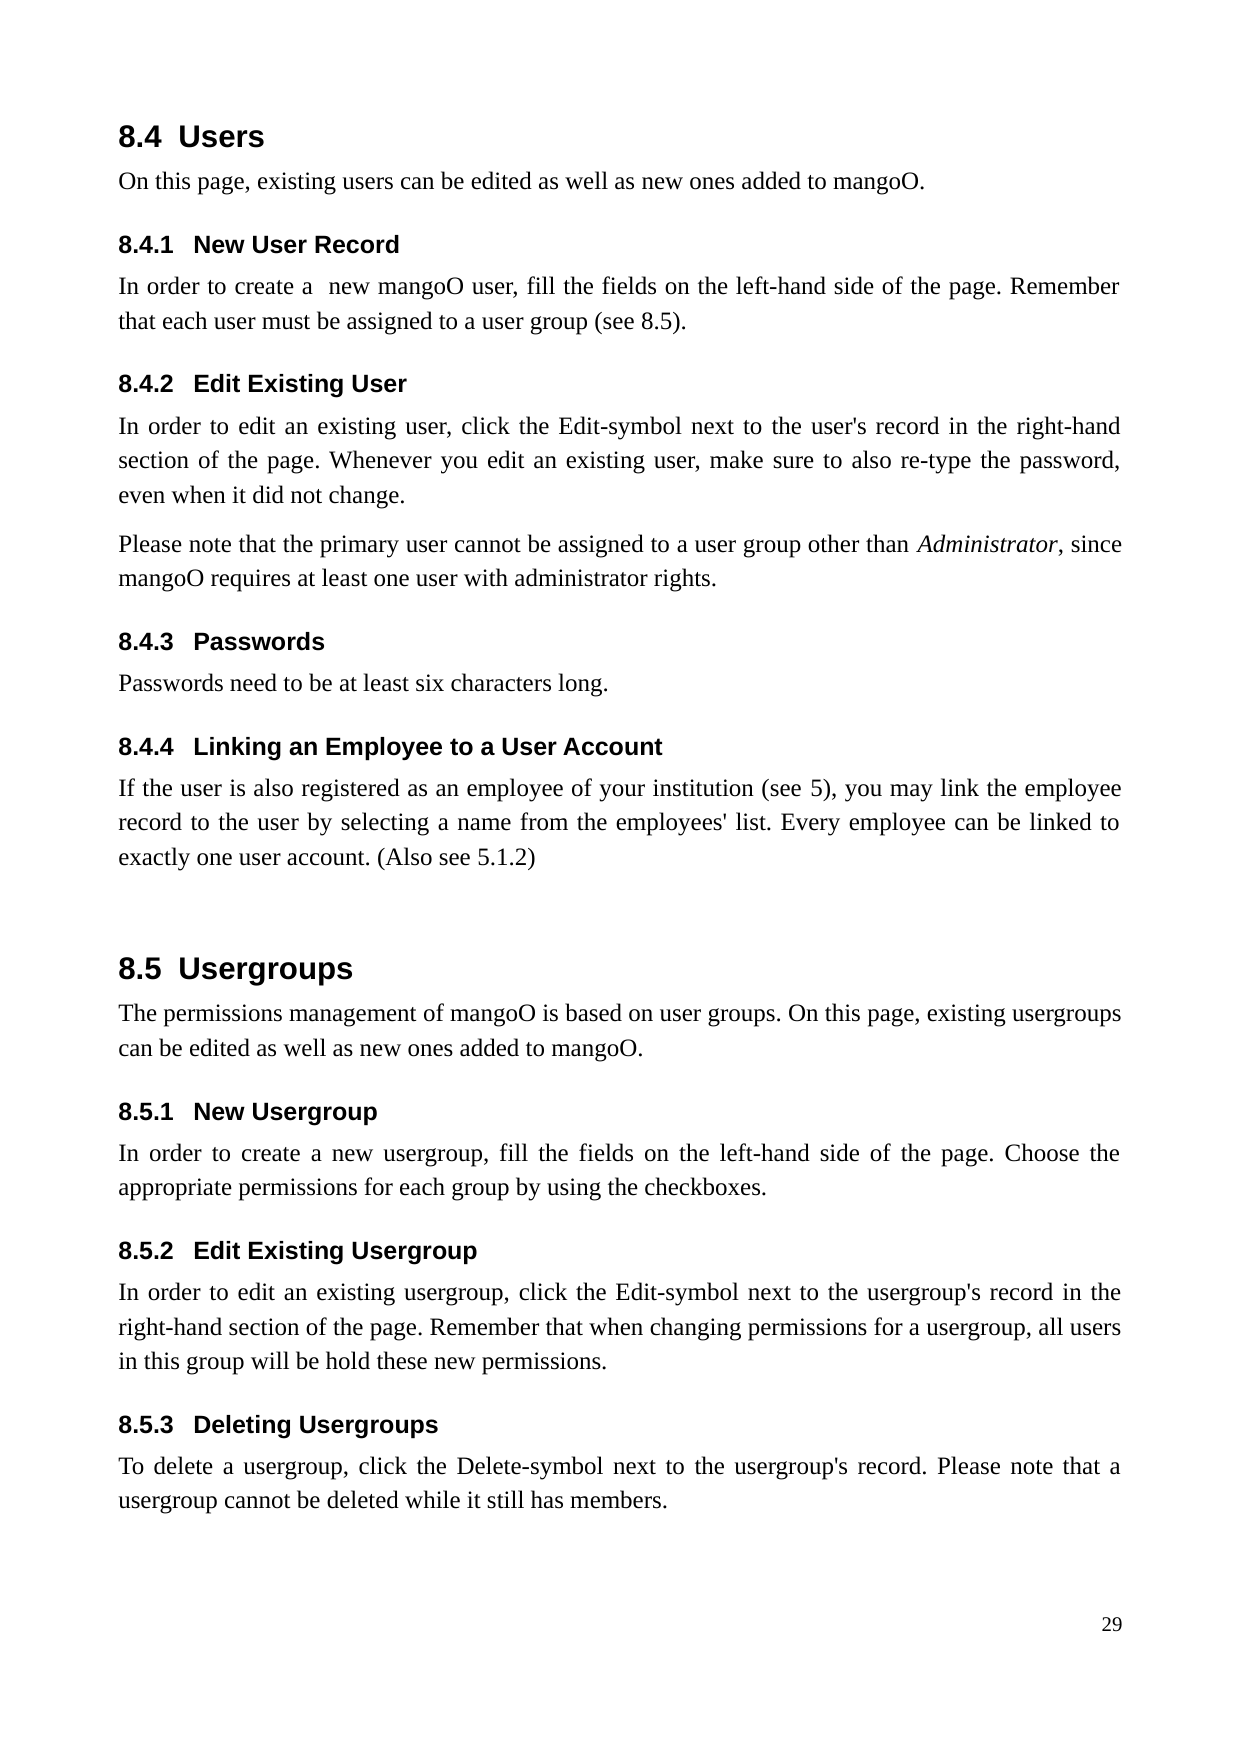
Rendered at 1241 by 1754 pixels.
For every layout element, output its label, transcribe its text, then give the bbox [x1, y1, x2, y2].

text In order to edit an existing usergroup, click the Edit-symbol next to the usergroup's record in the right-hand section of the page. Remember that when changing permissions for a usergroup, all users in this group will be hold these new permissions. [118, 1277, 1122, 1375]
text If the user is also registered as an employee of your institution (see 5), you may link the employee record to the user by selecting a name from the employees' list. Every employee can be linked to exactly one user account. (Also see 5.1.2) [118, 773, 1122, 871]
text In order to create a new usergroup, fill the fields on the left-hand side of the page. Choose the appropriate permissions for each group by using the checkboxes. [118, 1138, 1122, 1201]
text The permissions management of mangoO is based on user groups. On this page, existing usergroups can be edited as well as new ones added to mangoO. [118, 998, 1122, 1062]
text On this page, existing users can be edited as well as new ones added to mangoO. [118, 166, 1122, 195]
subtitle Edit Existing User [118, 369, 1122, 398]
text Please note that the primary user cannot be assigned to a user group other than Administrator, since mangoO requires at least one user with administrator rights. [118, 529, 1122, 592]
text In order to create a new mangoO user, fill the fields on the left-hand side of the page. Remember that each user must be assigned to a user group (see 8.5). [118, 271, 1122, 334]
subtitle Passwords [118, 627, 1122, 656]
text In order to edit an existing user, click the Edit-symbol next to the user's record in the right-hand section of the page. Whenever you edit an existing user, make sure to also re-type the password, even when it did not change. [118, 411, 1122, 508]
subtitle Users [118, 118, 1122, 154]
subtitle Usergroups [118, 950, 1122, 986]
subtitle New User Record [118, 230, 1122, 259]
subtitle New Usergroup [118, 1097, 1122, 1125]
text Passwords need to be at least six characters long. [118, 668, 1122, 697]
subtitle Edit Existing Usergroup [118, 1236, 1122, 1265]
subtitle Deleting Usergroups [118, 1410, 1122, 1438]
text To delete a usergroup, click the Delete-symbol next to the usergroup's record. Please note that a usergroup cannot be deleted while it still has members. [118, 1451, 1122, 1514]
subtitle Linking an Employee to a User Account [118, 732, 1122, 761]
